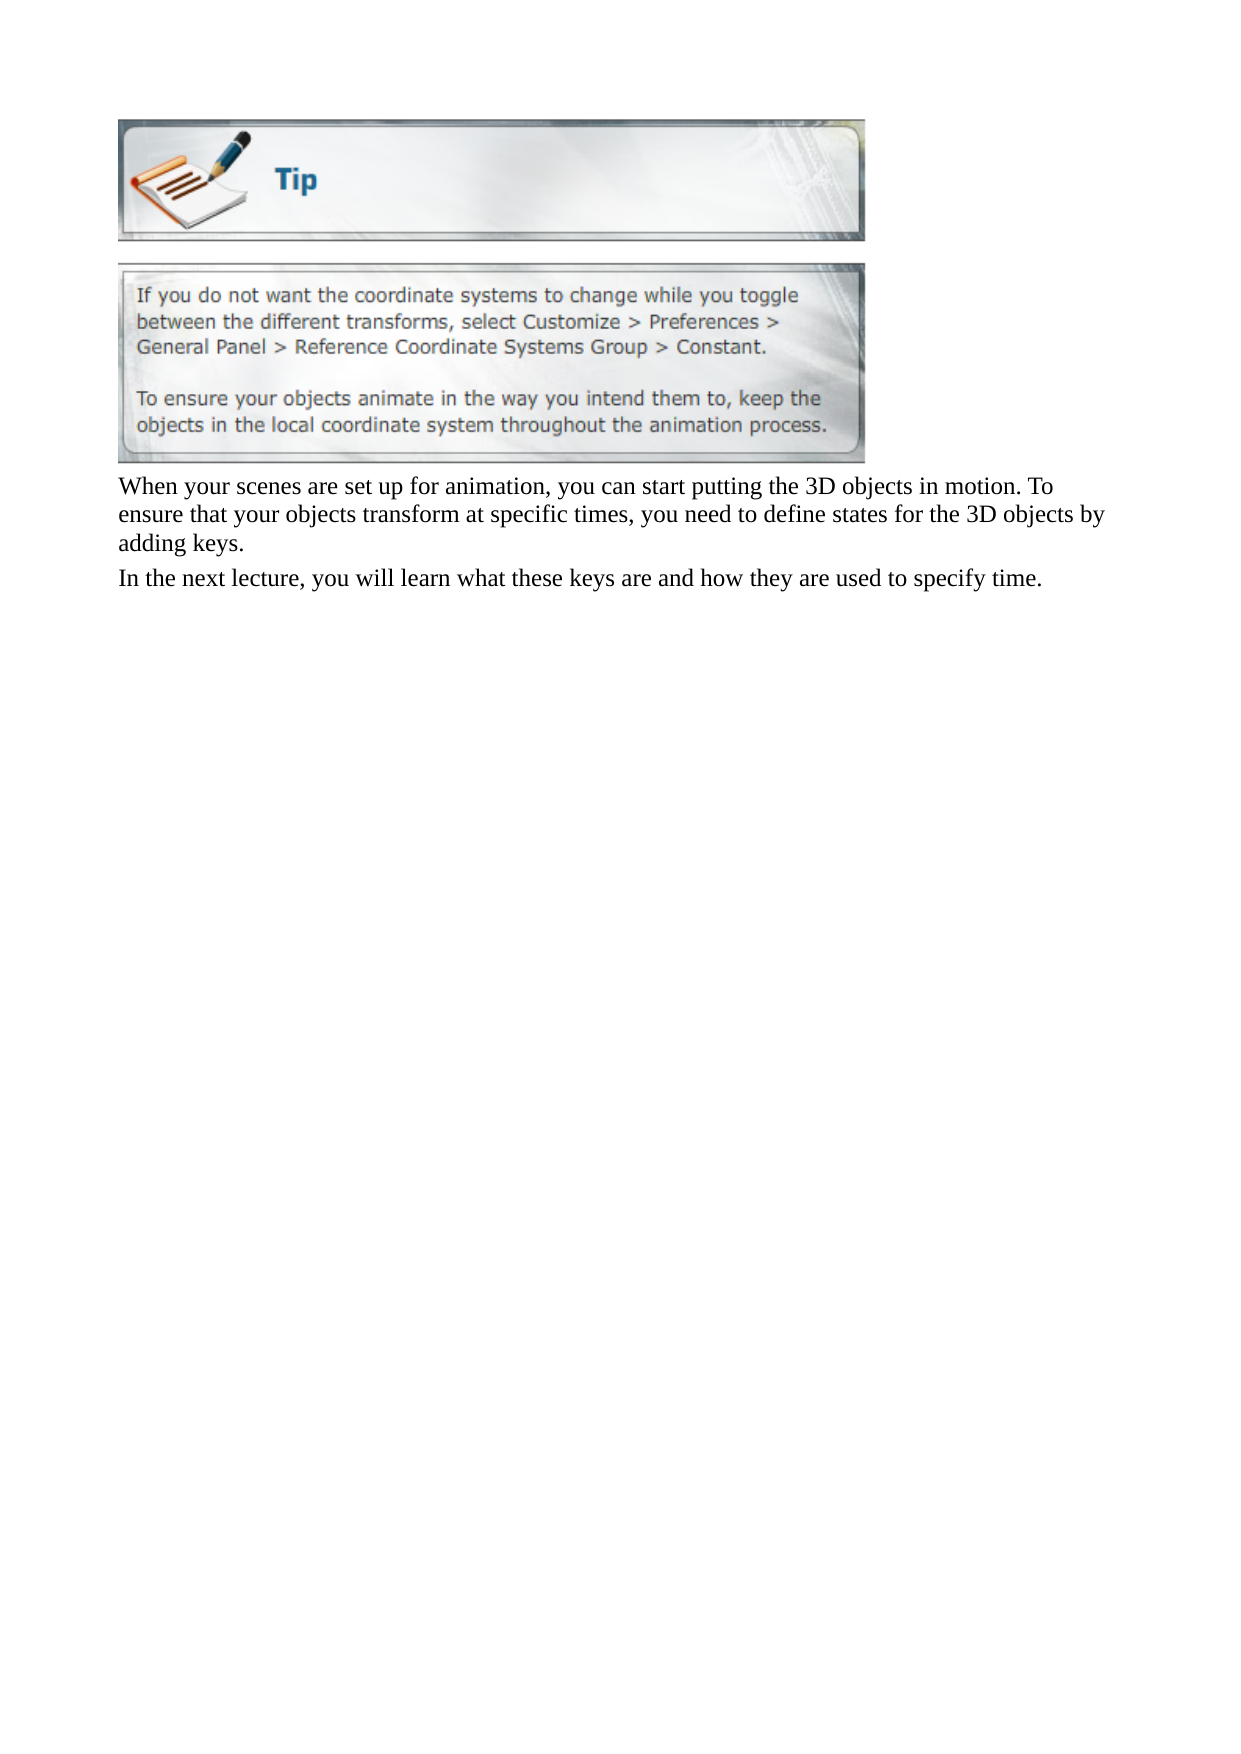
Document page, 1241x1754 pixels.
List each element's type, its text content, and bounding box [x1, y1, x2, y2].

text In the next lecture, you will learn what these keys are and how they are used to specify time. [118, 563, 1122, 592]
picture [118, 118, 870, 465]
text When your scenes are set up for animation, you can start putting the 3D objects in motion. To ensure that your objects transform at specific times, you need to define states for the 3D objects by adding keys. [118, 471, 1122, 557]
